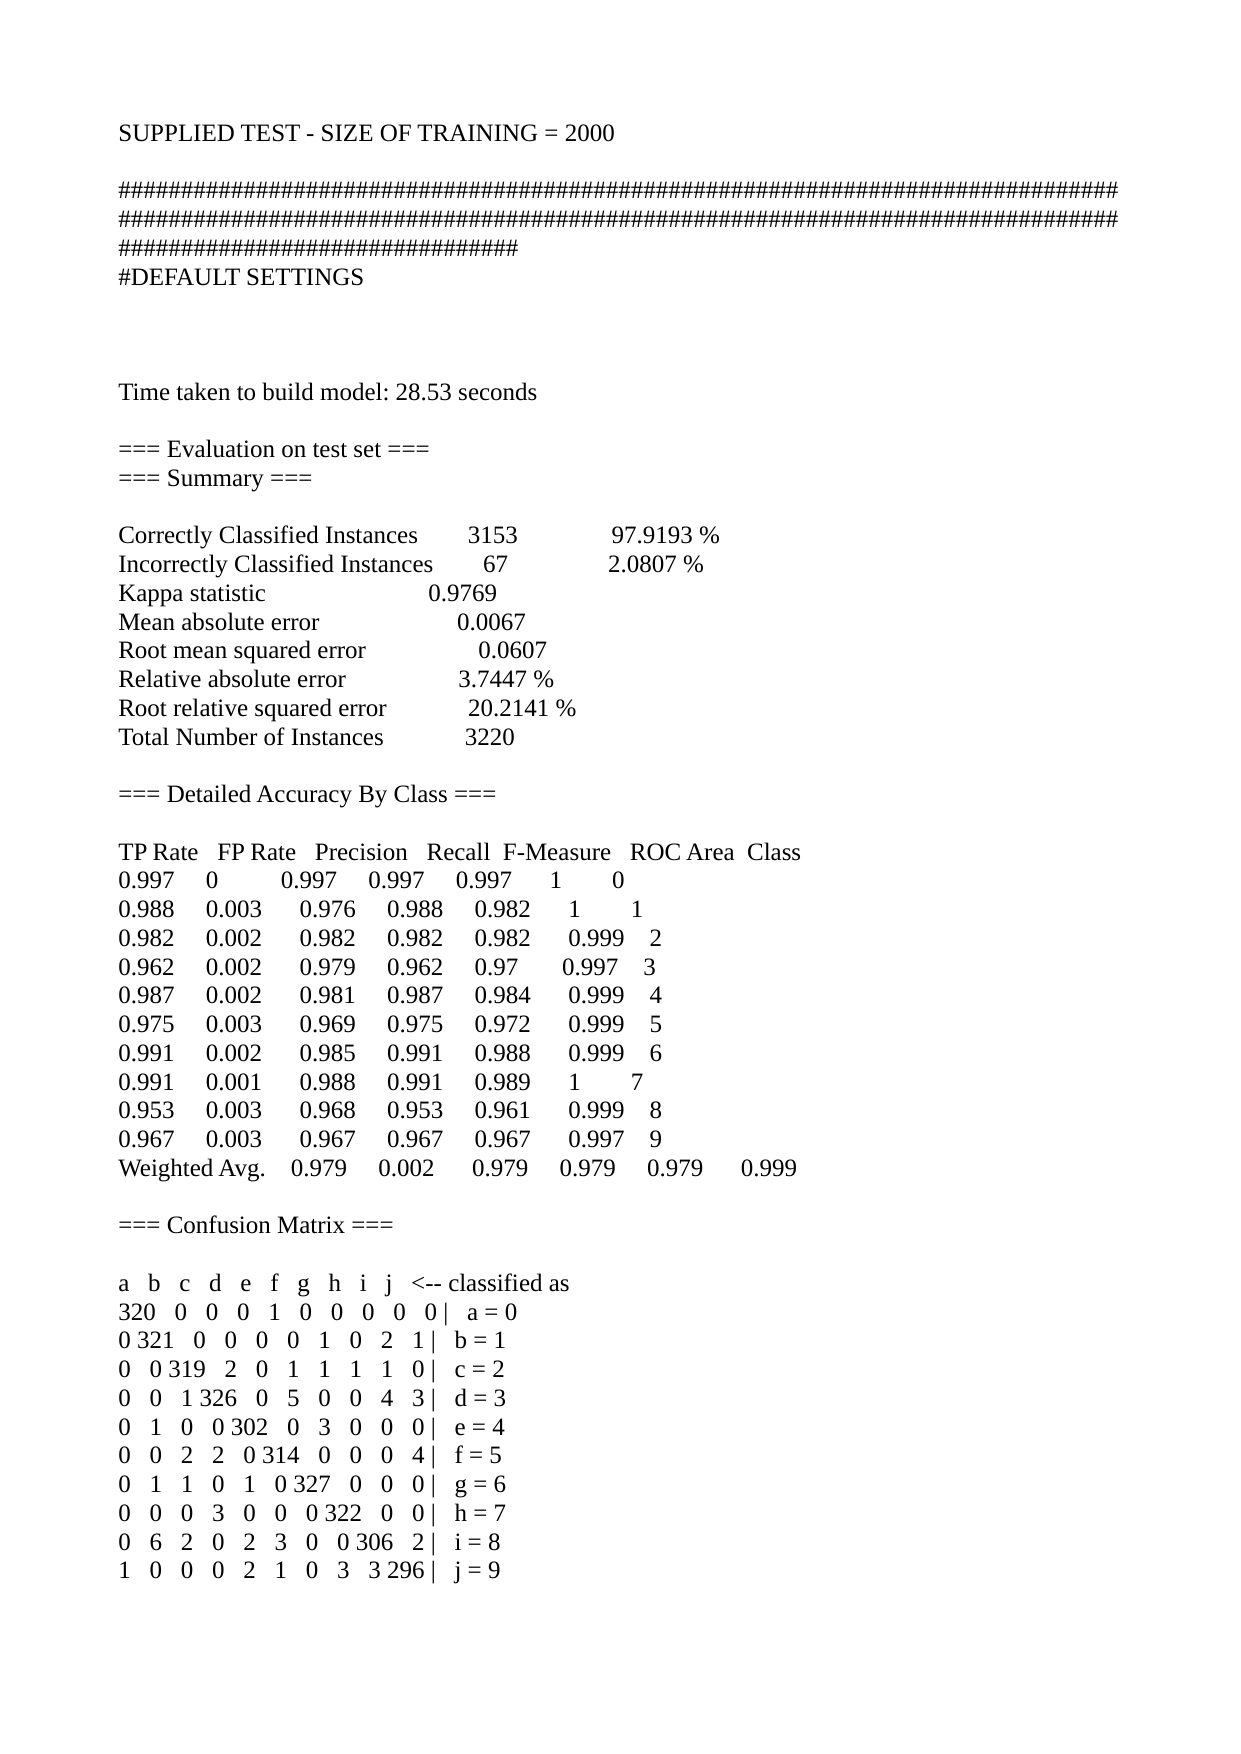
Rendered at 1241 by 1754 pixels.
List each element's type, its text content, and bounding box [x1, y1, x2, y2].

text 0 0 1 326 0 5 0 0 4 3 | d = 3 [118, 1383, 1122, 1412]
text 0 0 2 2 0 314 0 0 0 4 | f = 5 [118, 1441, 1122, 1469]
text 320 0 0 0 1 0 0 0 0 0 | a = 0 [118, 1297, 1122, 1326]
text Total Number of Instances 3220 [118, 722, 1122, 751]
text 0 6 2 0 2 3 0 0 306 2 | i = 8 [118, 1527, 1122, 1556]
text 0.988 0.003 0.976 0.988 0.982 1 1 [118, 894, 1122, 923]
text Weighted Avg. 0.979 0.002 0.979 0.979 0.979 0.999 [118, 1153, 1122, 1182]
text 0 321 0 0 0 0 1 0 2 1 | b = 1 [118, 1326, 1122, 1354]
text 0.987 0.002 0.981 0.987 0.984 0.999 4 [118, 981, 1122, 1009]
text === Evaluation on test set === [118, 434, 1122, 463]
text 0.967 0.003 0.967 0.967 0.967 0.997 9 [118, 1124, 1122, 1153]
text 0.997 0 0.997 0.997 0.997 1 0 [118, 866, 1122, 894]
text 0 1 0 0 302 0 3 0 0 0 | e = 4 [118, 1412, 1122, 1441]
text 0.991 0.002 0.985 0.991 0.988 0.999 6 [118, 1038, 1122, 1067]
text Kappa statistic 0.9769 [118, 578, 1122, 607]
text Mean absolute error 0.0067 [118, 607, 1122, 636]
text === Detailed Accuracy By Class === [118, 779, 1122, 808]
text 0.975 0.003 0.969 0.975 0.972 0.999 5 [118, 1009, 1122, 1038]
text Incorrectly Classified Instances 67 2.0807 % [118, 549, 1122, 578]
text === Summary === [118, 463, 1122, 492]
text 0.953 0.003 0.968 0.953 0.961 0.999 8 [118, 1096, 1122, 1124]
text === Confusion Matrix === [118, 1211, 1122, 1239]
text Relative absolute error 3.7447 % [118, 664, 1122, 693]
text Root relative squared error 20.2141 % [118, 693, 1122, 722]
text 0 0 319 2 0 1 1 1 1 0 | c = 2 [118, 1354, 1122, 1383]
text SUPPLIED TEST - SIZE OF TRAINING = 2000 [118, 118, 1122, 147]
text 0.982 0.002 0.982 0.982 0.982 0.999 2 [118, 923, 1122, 952]
text Time taken to build model: 28.53 seconds [118, 377, 1122, 406]
text 0 1 1 0 1 0 327 0 0 0 | g = 6 [118, 1469, 1122, 1498]
text a b c d e f g h i j <-- classified as [118, 1268, 1122, 1297]
text 0 0 0 3 0 0 0 322 0 0 | h = 7 [118, 1498, 1122, 1527]
text 0.991 0.001 0.988 0.991 0.989 1 7 [118, 1067, 1122, 1096]
text 0.962 0.002 0.979 0.962 0.97 0.997 3 [118, 952, 1122, 981]
text TP Rate FP Rate Precision Recall F-Measure ROC Area Class [118, 837, 1122, 866]
text Root mean squared error 0.0607 [118, 636, 1122, 664]
text #DEFAULT SETTINGS [118, 262, 1122, 291]
text Correctly Classified Instances 3153 97.9193 % [118, 521, 1122, 549]
text 1 0 0 0 2 1 0 3 3 296 | j = 9 [118, 1556, 1122, 1584]
text ################################################################################################################################################################################################ [118, 176, 1122, 262]
